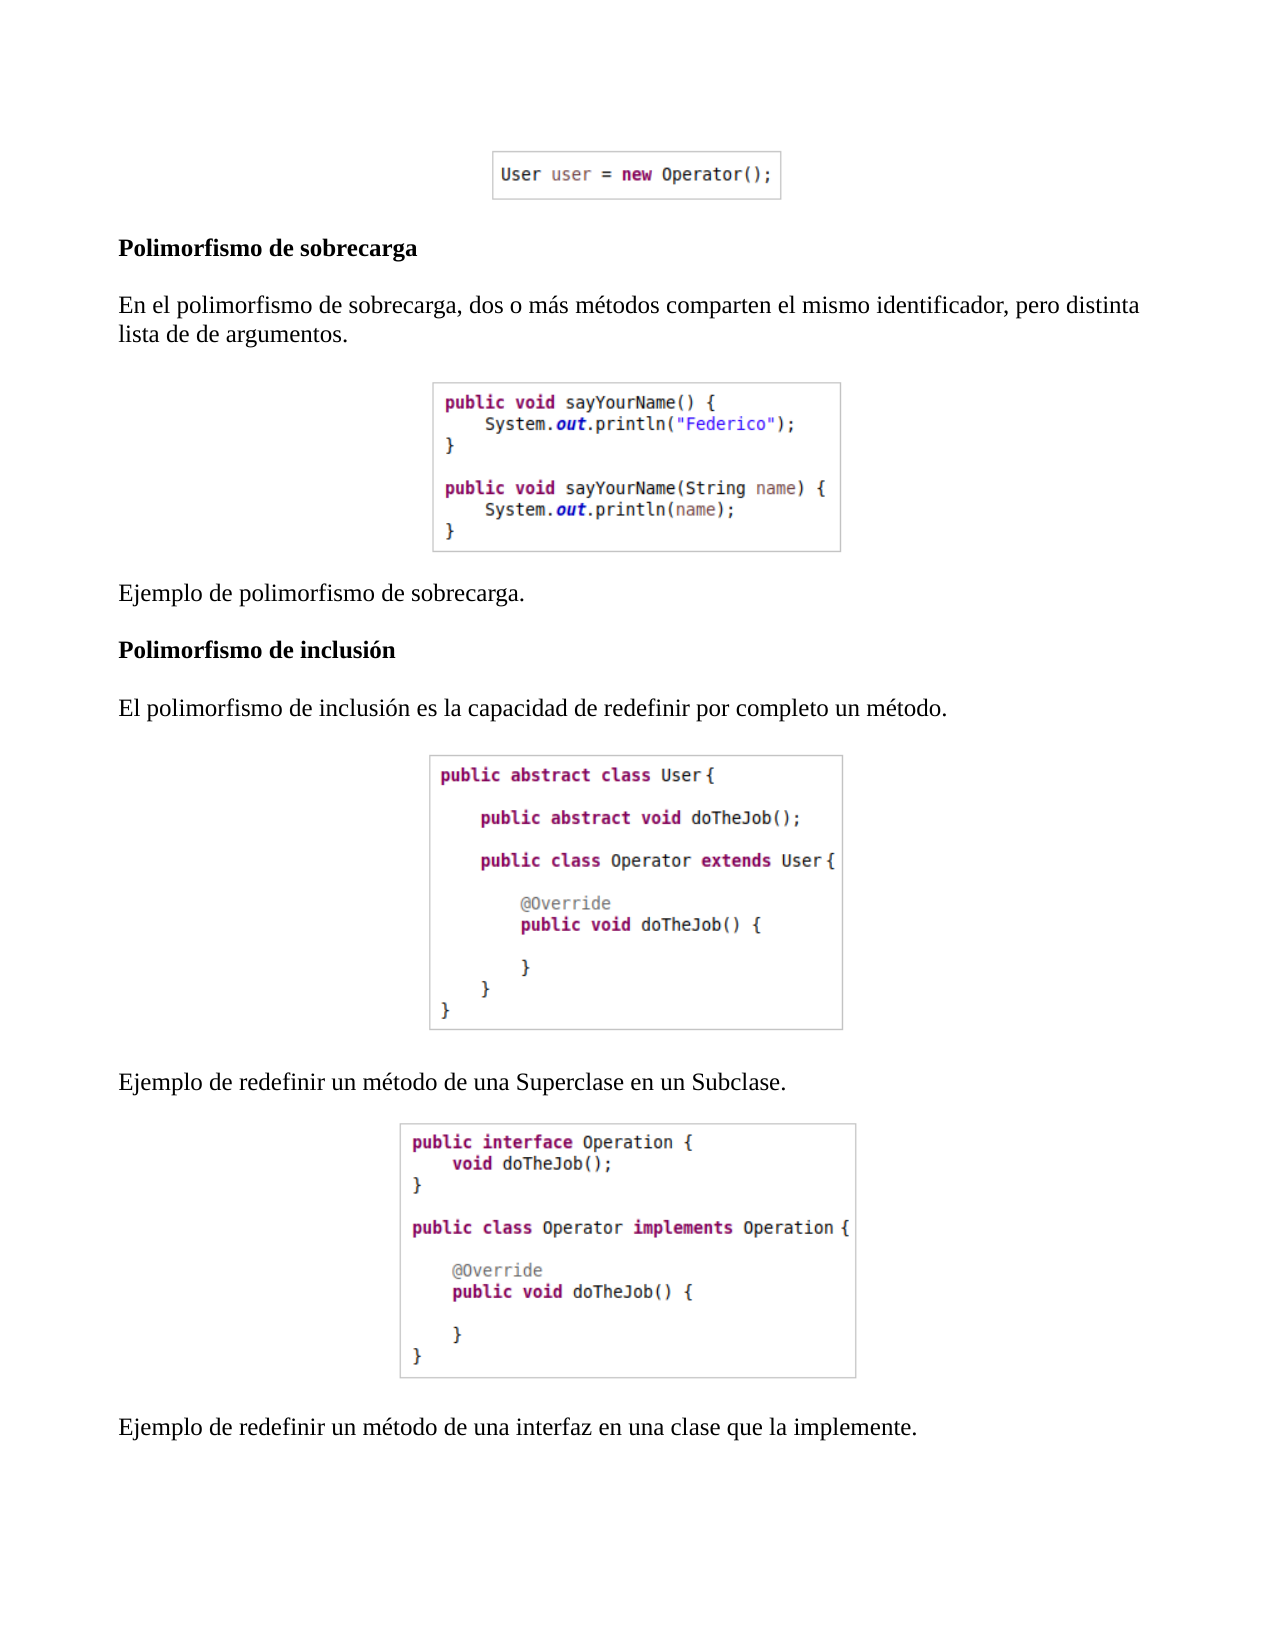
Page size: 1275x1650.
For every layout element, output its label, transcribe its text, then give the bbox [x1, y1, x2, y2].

text En el polimorfismo de sobrecarga, dos o más métodos comparten el mismo identificador, pero distinta lista de de argumentos. [118, 291, 1157, 348]
picture [391, 1112, 864, 1386]
text El polimorfismo de inclusión es la capacidad de redefinir por completo un método. [118, 693, 1157, 722]
text Ejemplo de redefinir un método de una Superclase en un Subclase. [118, 1067, 1157, 1096]
text Polimorfismo de inclusión [118, 636, 1157, 664]
text Ejemplo de polimorfismo de sobrecarga. [118, 578, 1157, 607]
picture [430, 376, 845, 556]
text Polimorfismo de sobrecarga [118, 233, 1157, 262]
text Ejemplo de redefinir un método de una interfaz en una clase que la implemente. [118, 1412, 1157, 1441]
picture [491, 146, 784, 205]
picture [428, 750, 847, 1034]
